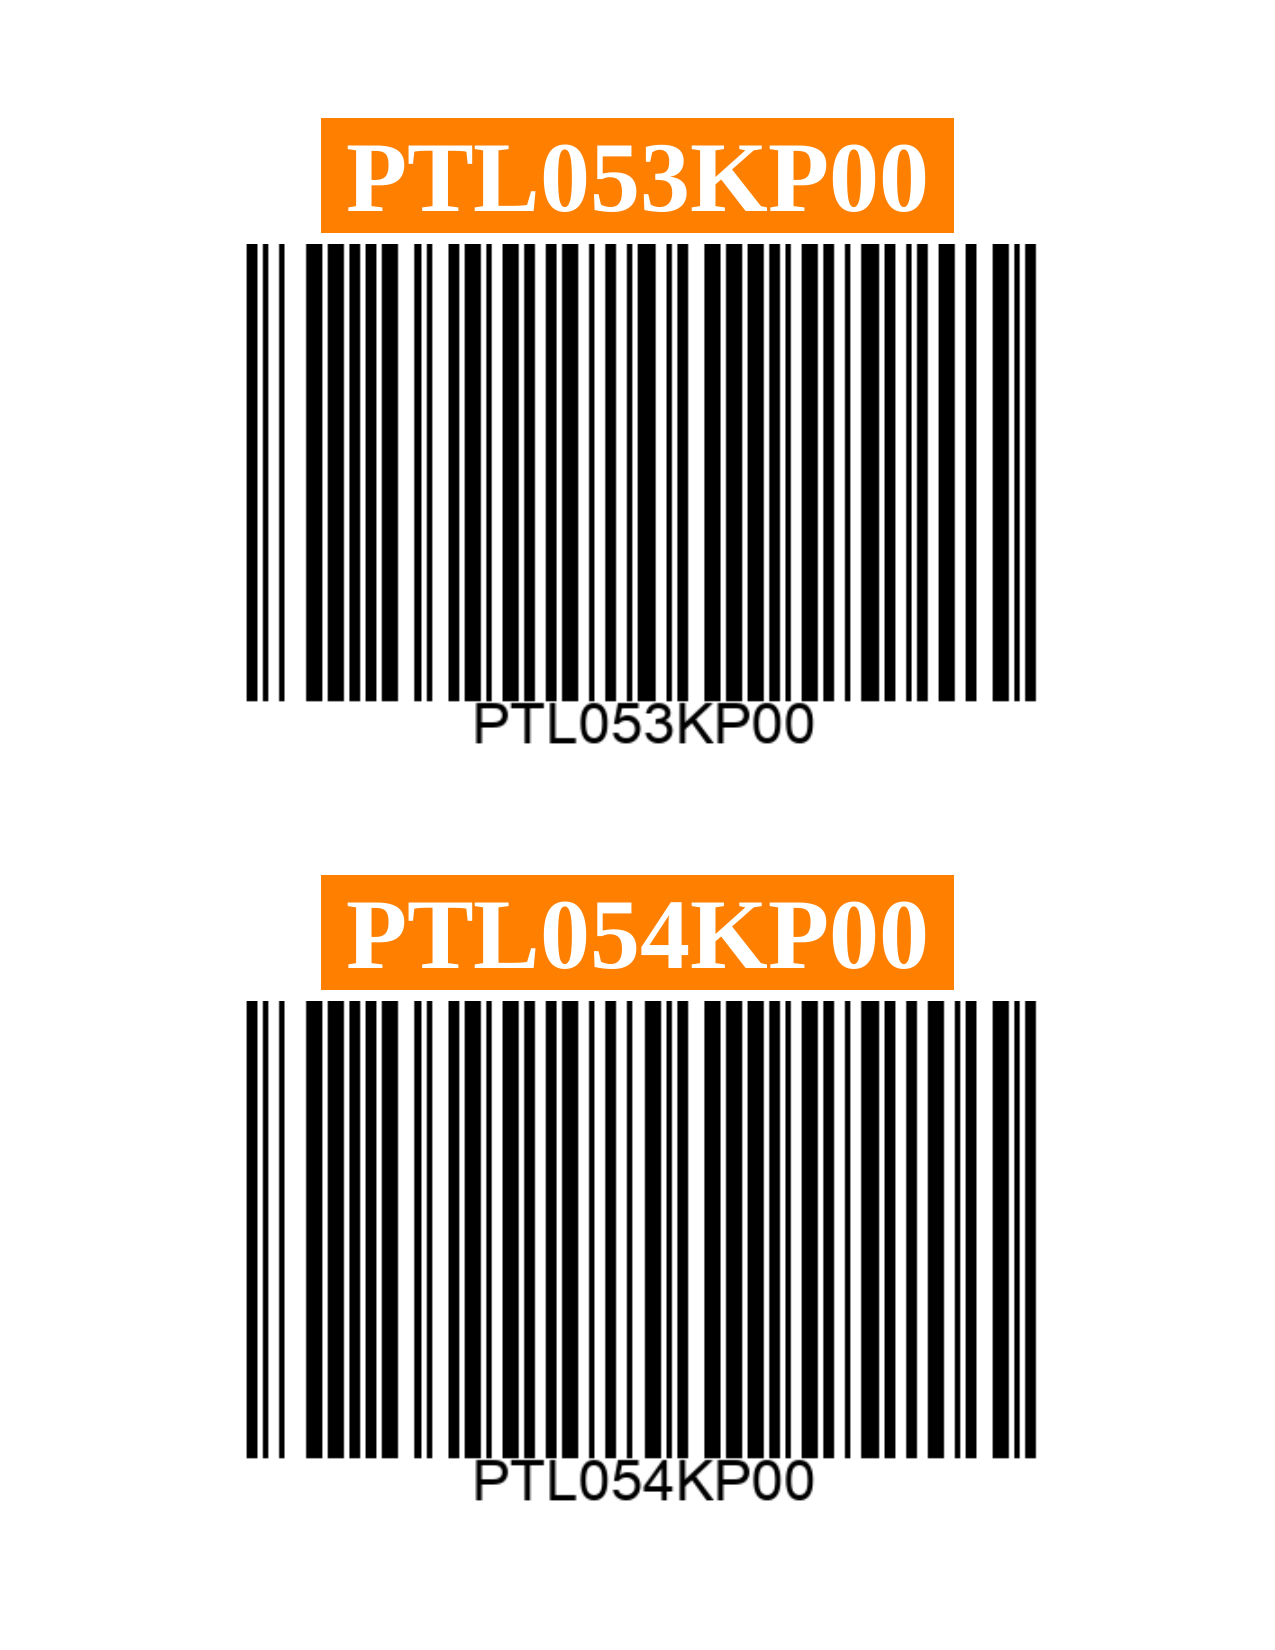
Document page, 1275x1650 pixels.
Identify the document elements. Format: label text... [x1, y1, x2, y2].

picture [193, 244, 1094, 770]
picture [193, 1001, 1093, 1527]
text PTL053KP00 [118, 118, 1157, 233]
text PTL054KP00 [118, 875, 1157, 990]
